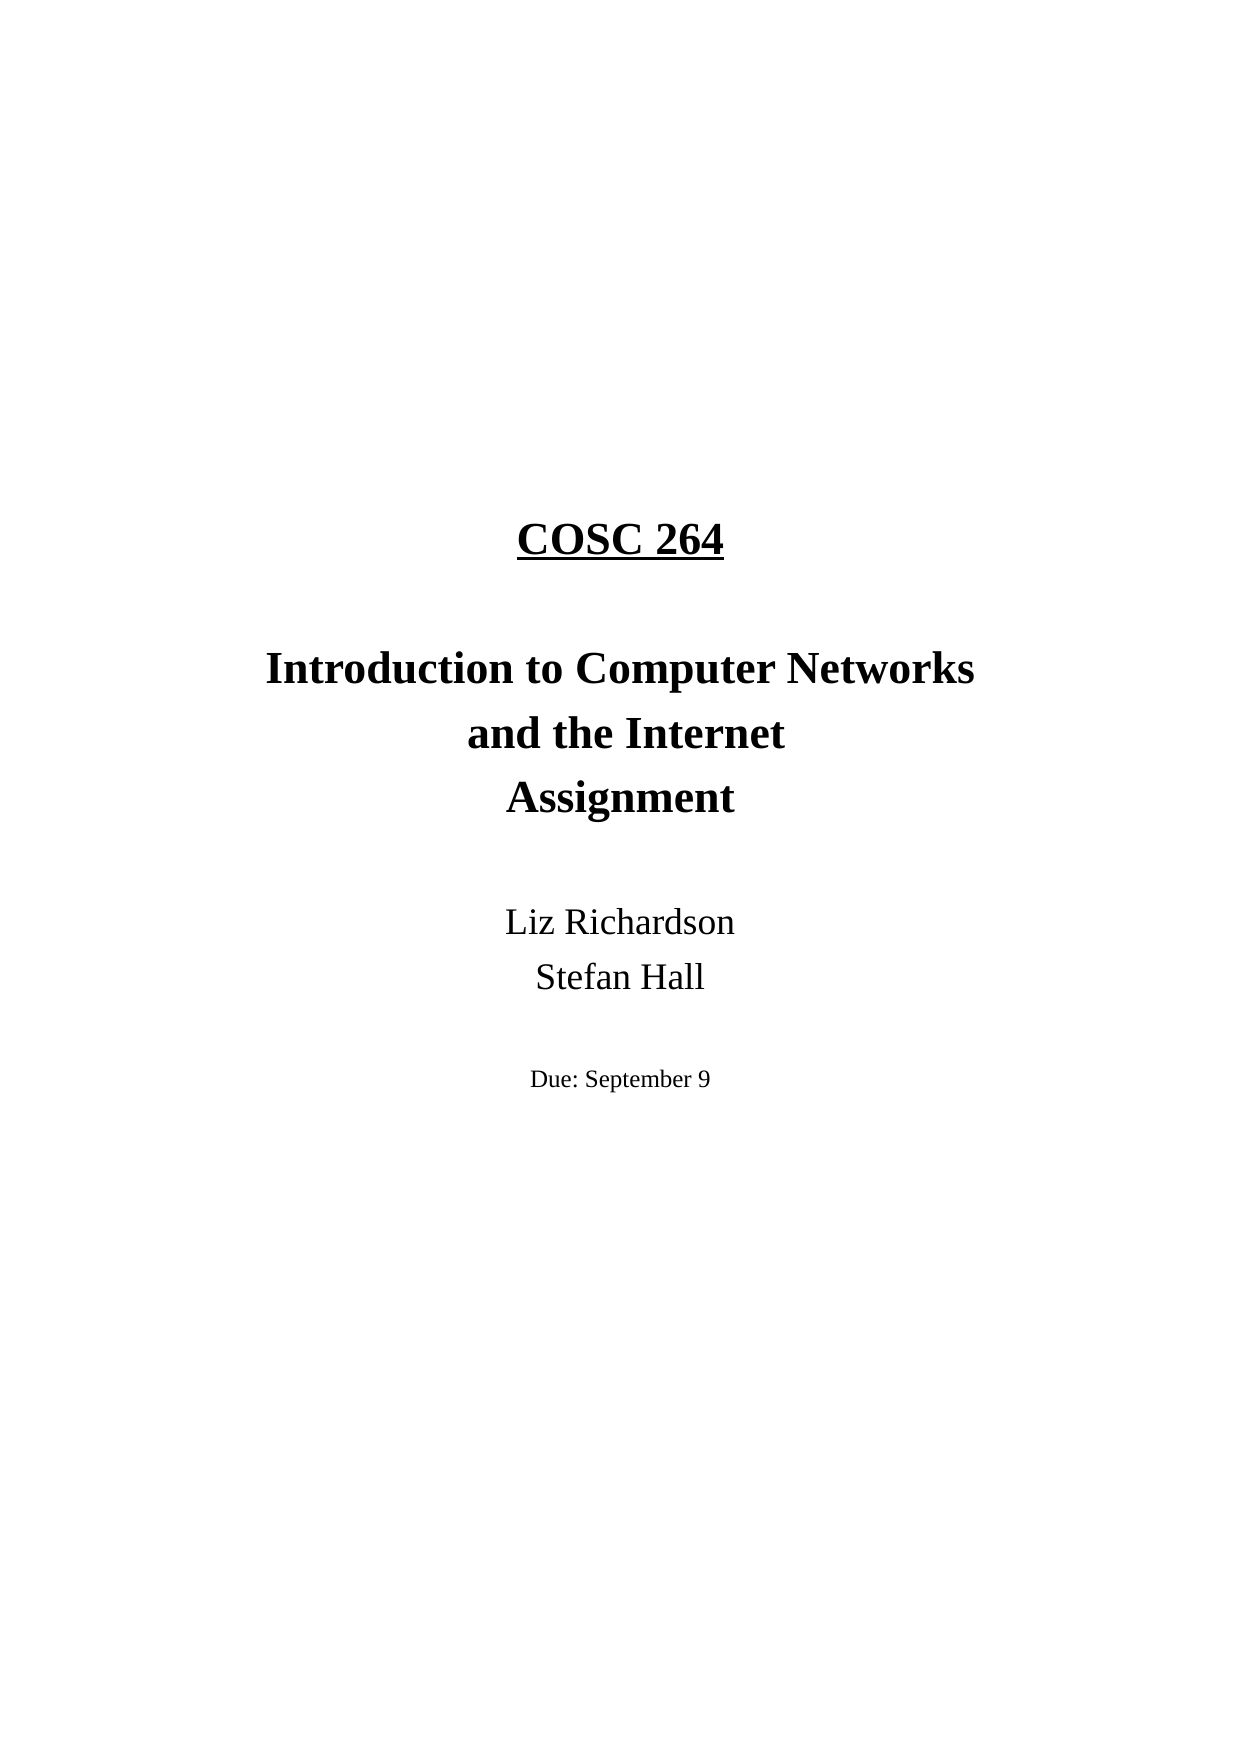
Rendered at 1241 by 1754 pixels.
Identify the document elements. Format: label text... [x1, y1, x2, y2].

text Introduction to Computer Networks [118, 641, 1122, 693]
text COSC 264 [118, 512, 1122, 564]
text Assignment [118, 770, 1122, 823]
text Due: September 9 [118, 1064, 1122, 1093]
text Liz Richardson [118, 899, 1122, 942]
text and the Internet [118, 705, 1122, 758]
text Stefan Hall [118, 954, 1122, 997]
